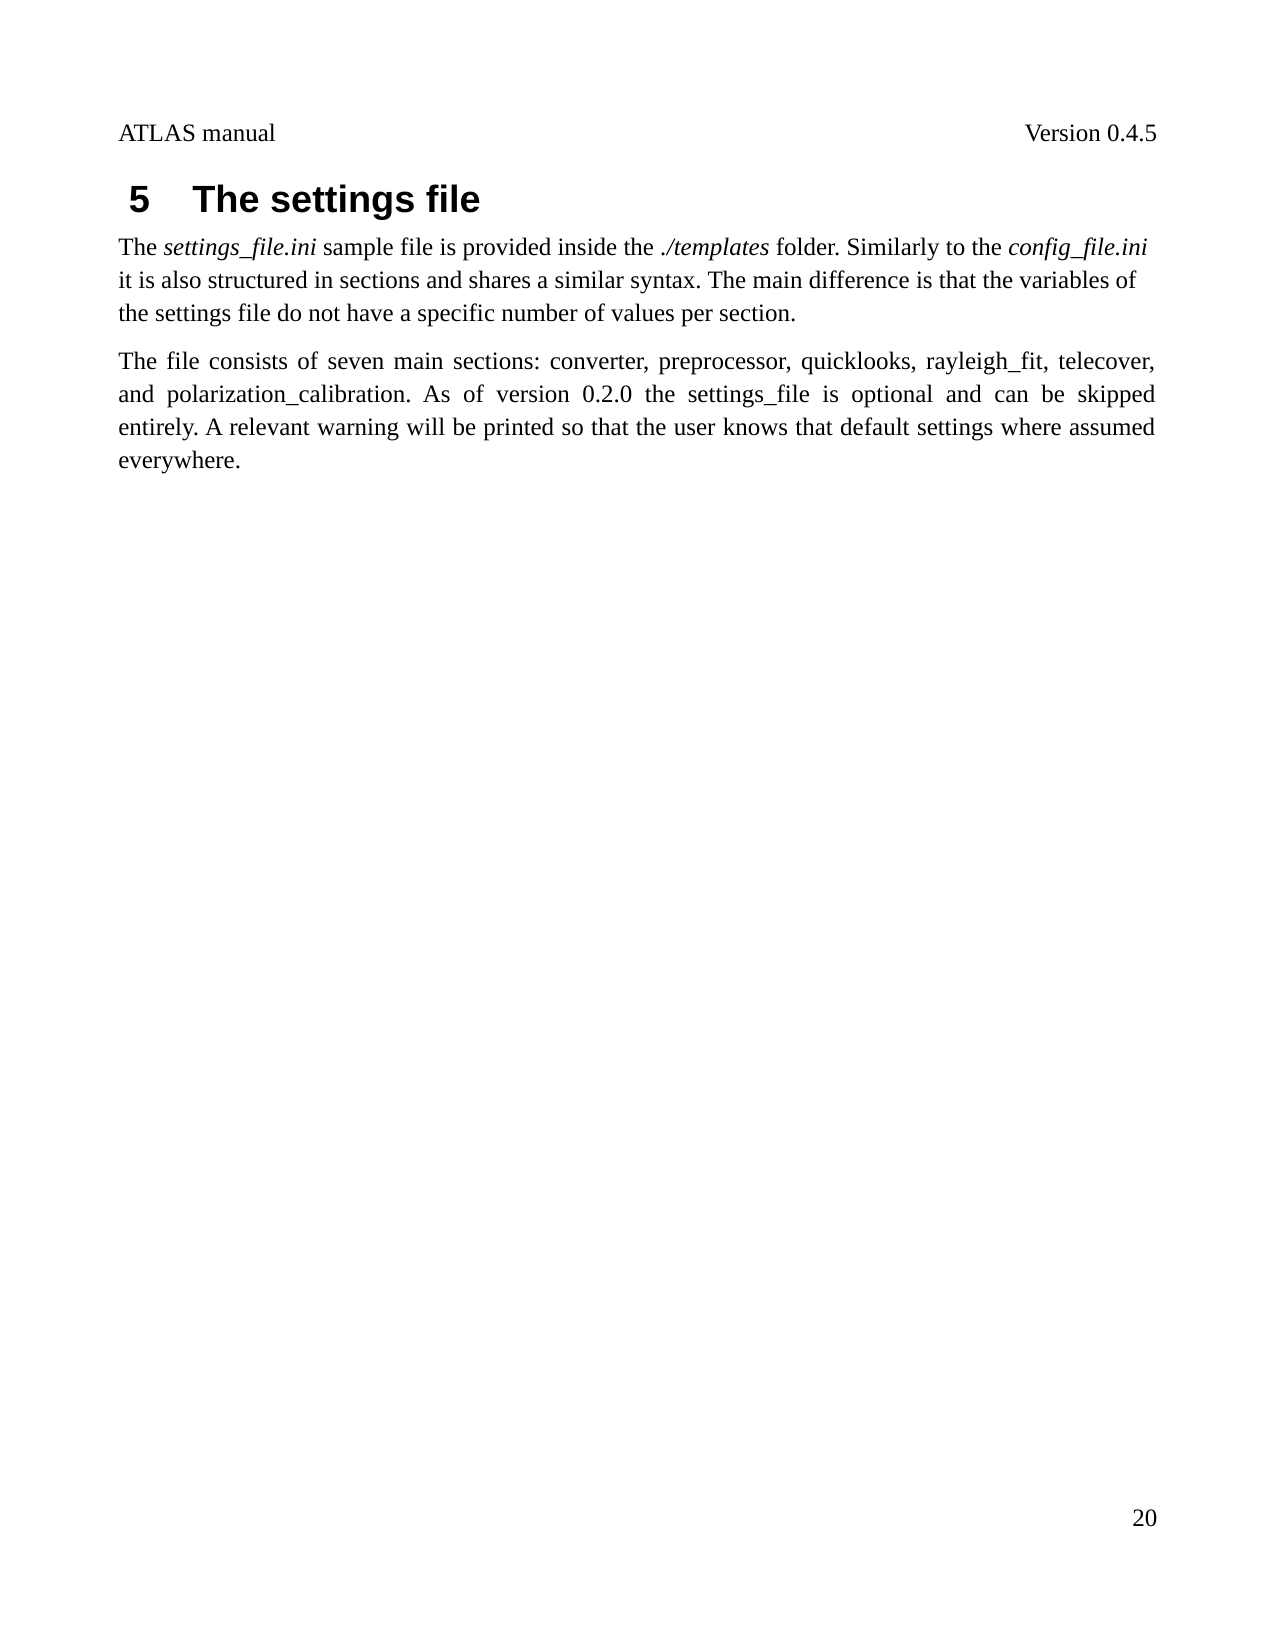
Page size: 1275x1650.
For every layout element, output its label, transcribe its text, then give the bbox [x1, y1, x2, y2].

text The file consists of seven main sections: converter, preprocessor, quicklooks, rayleigh_fit, telecover, and polarization_calibration. As of version 0.2.0 the settings_file is optional and can be skipped entirely. A relevant warning will be printed so that the user knows that default settings where assumed everywhere. [118, 346, 1157, 474]
text The settings_file.ini sample file is provided inside the ./templates folder. Similarly to the config_file.ini it is also structured in sections and shares a similar syntax. The main difference is that the variables of the settings file do not have a specific number of values per section. [118, 232, 1157, 327]
subtitle The settings file [118, 177, 1157, 221]
